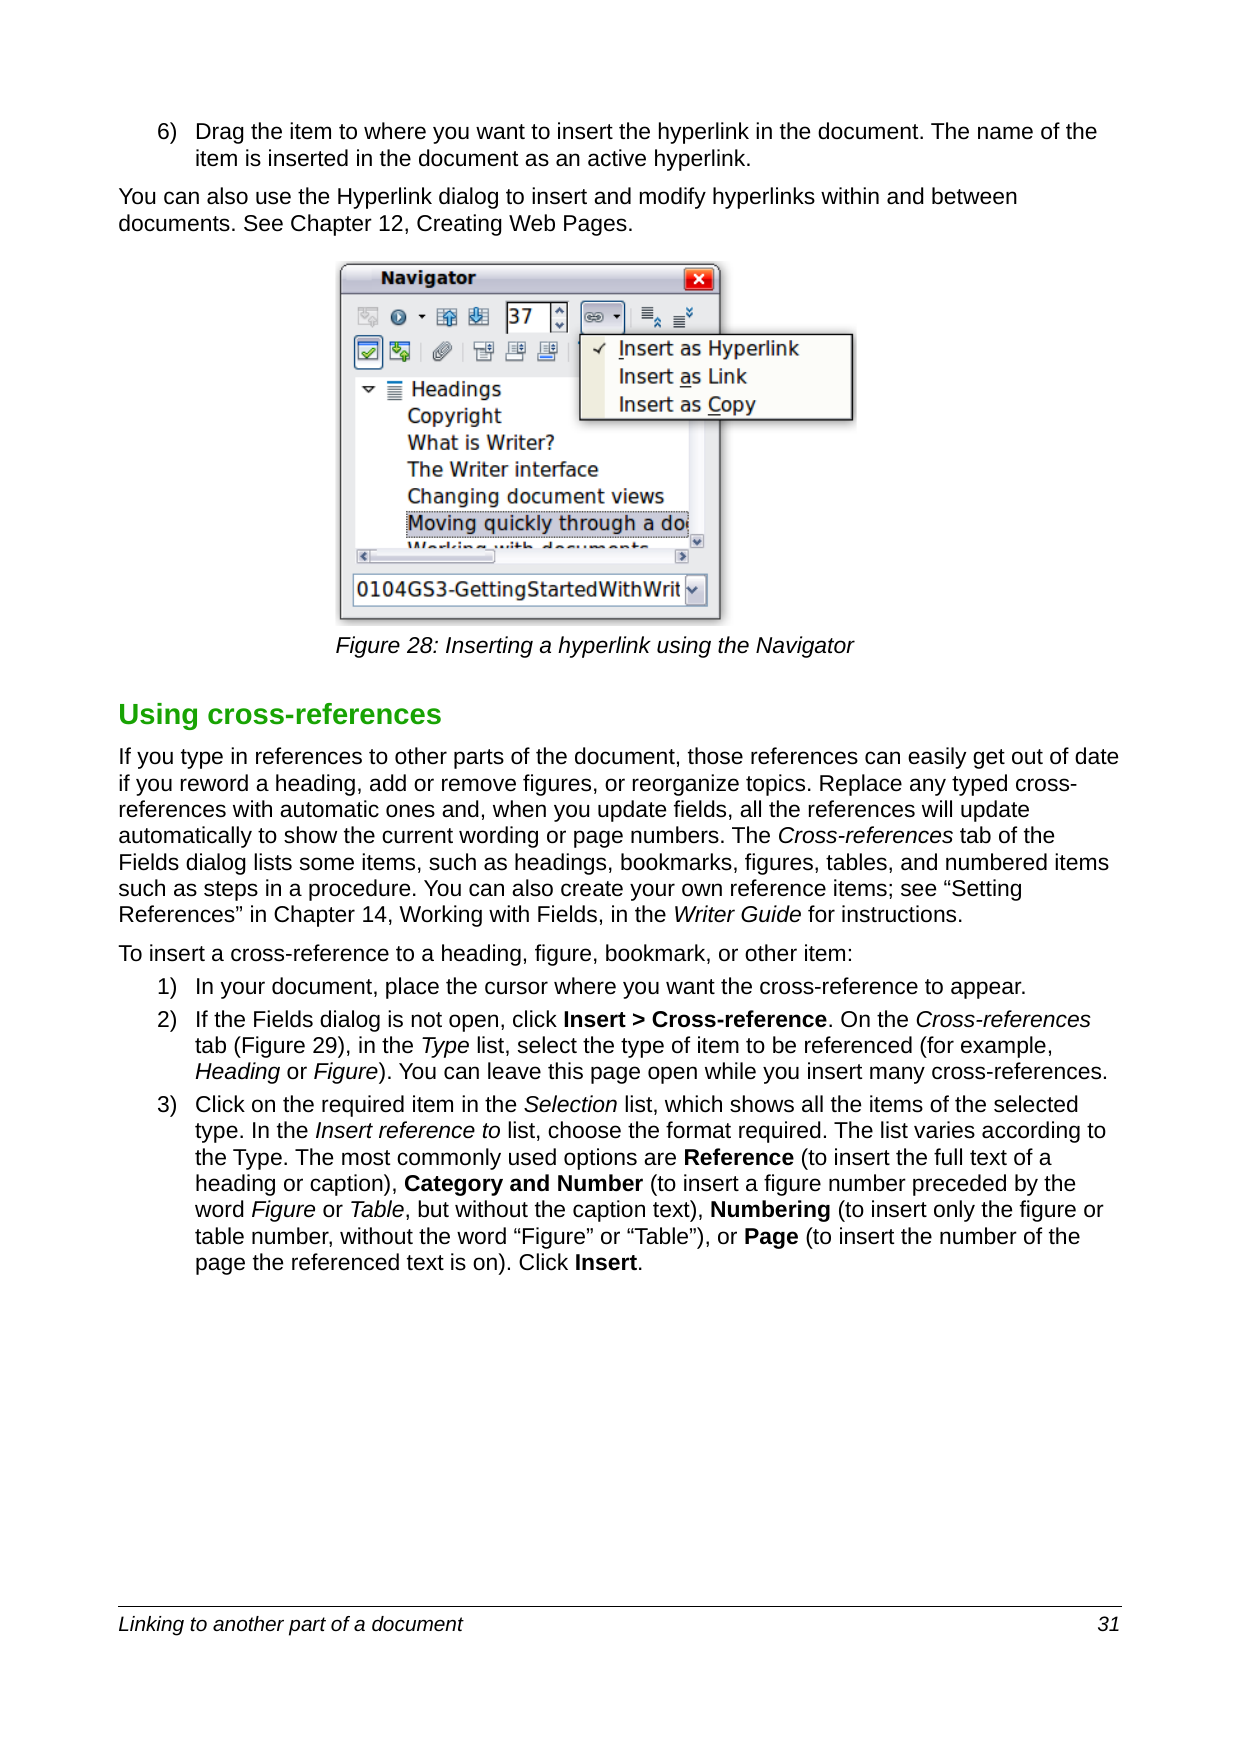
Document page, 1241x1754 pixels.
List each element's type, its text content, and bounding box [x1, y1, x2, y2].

list Click on the required item in the Selection list, which shows all the items of the selected type. In the Insert reference to list, choose the format required. The list varies according to the Type. The most commonly used options are Reference (to insert the full text of a heading or caption), Category and Number (to insert a figure number preceded by the word Figure or Table, but without the caption text), Numbering (to insert only the figure or table number, without the word “Figure” or “Table”), or Page (to insert the number of the page the referenced text is on). Click Insert. [177, 1091, 1122, 1275]
picture [335, 261, 857, 626]
text Figure 28: Inserting a hyperlink using the Navigator [335, 632, 905, 659]
list In your document, place the cursor where you want the cross-reference to appear. [177, 973, 1122, 999]
text You can also use the Hyperlink dialog to insert and modify hyperlinks within and between documents. See Chapter 12, Creating Web Pages. [118, 183, 1122, 236]
subtitle Using cross-references [118, 697, 1122, 731]
list To insert a cross-reference to a heading, figure, bookmark, or other item: [118, 940, 1122, 966]
text If you type in references to other parts of the document, those references can easily get out of date if you reword a heading, add or remove figures, or reorganize topics. Replace any typed cross-references with automatic ones and, when you update fields, all the references will update automatically to show the current wording or page numbers. The Cross-references tab of the Fields dialog lists some items, such as headings, bookmarks, figures, tables, and numbered items such as steps in a procedure. You can also create your own reference items; see “Setting References” in Chapter 14, Working with Fields, in the Writer Guide for instructions. [118, 743, 1122, 928]
list Drag the item to where you want to insert the hyperlink in the document. The name of the item is inserted in the document as an active hyperlink. [177, 118, 1122, 171]
list If the Fields dialog is not open, click Insert > Cross-reference. On the Cross-references tab (Figure 29), in the Type list, select the type of item to be referenced (for example, Heading or Figure). You can leave this page open while you insert many cross-references. [177, 1006, 1122, 1084]
